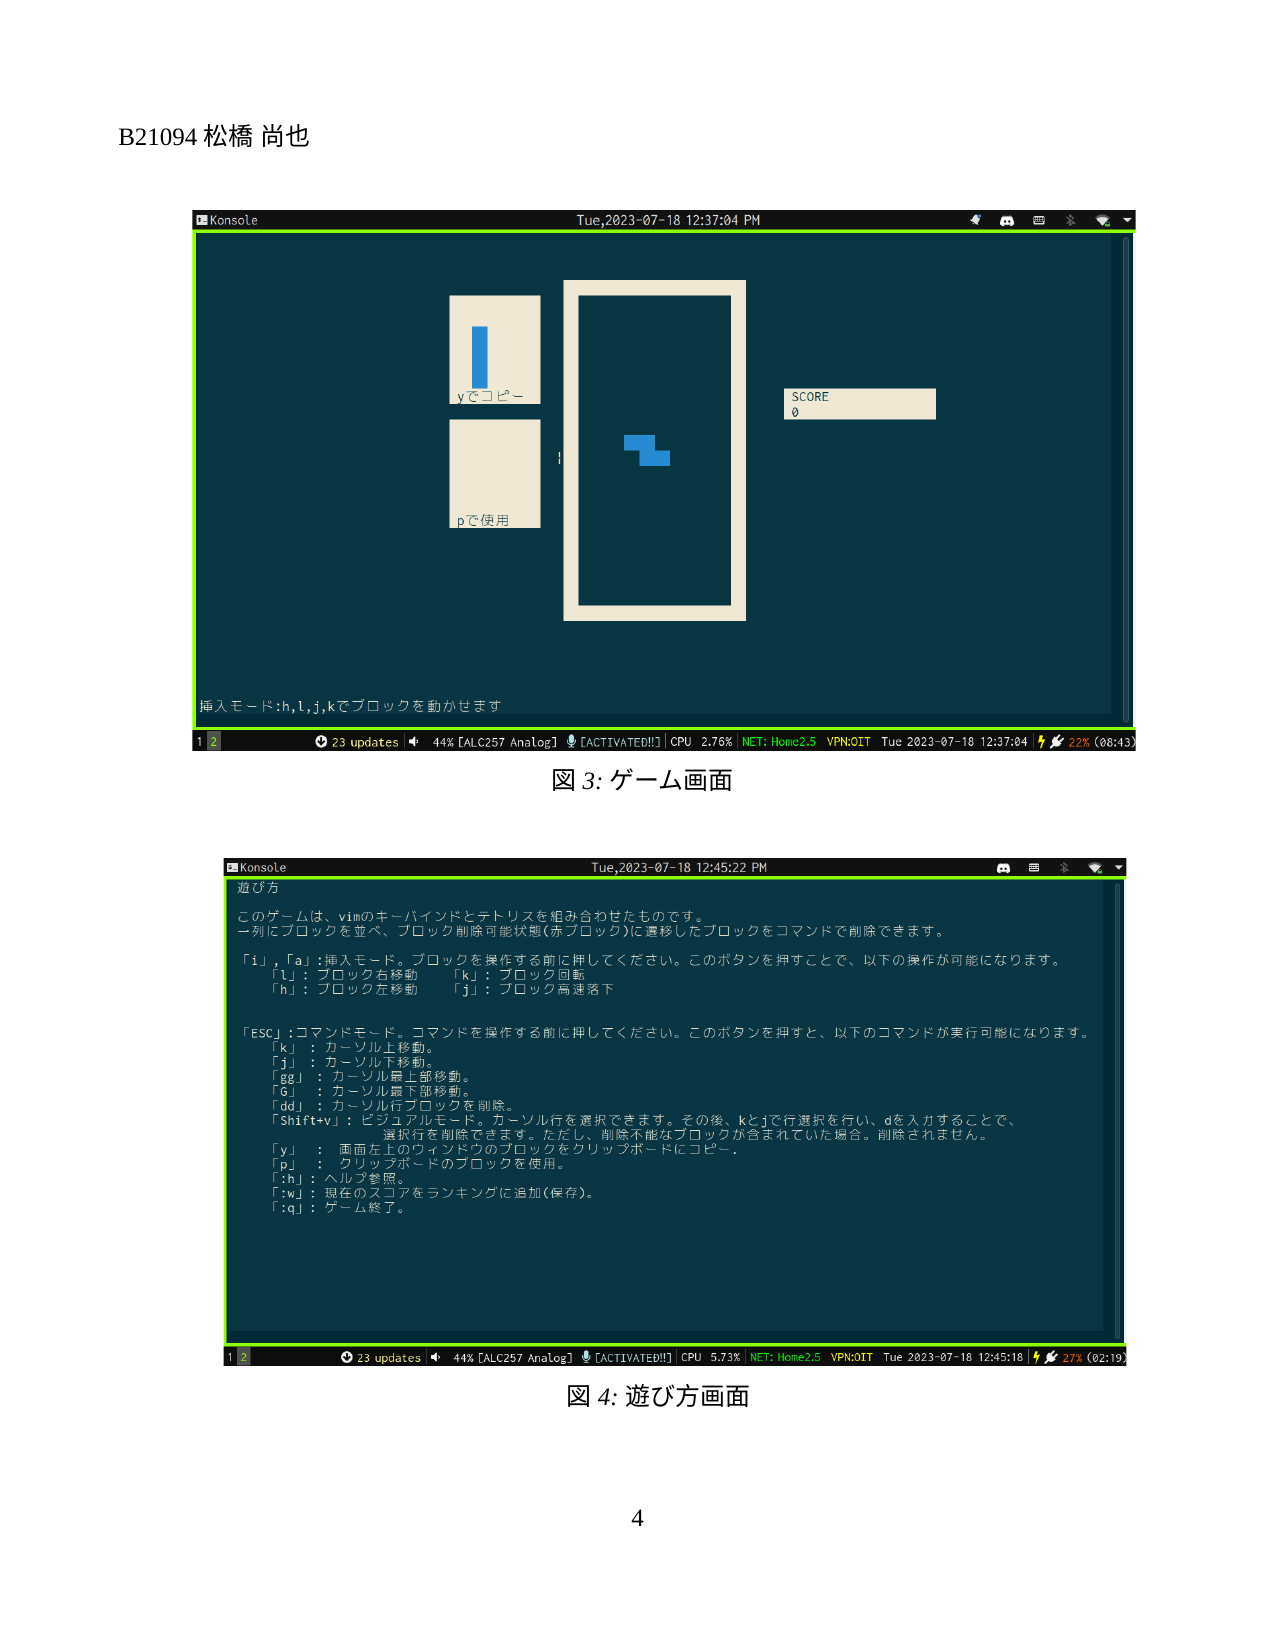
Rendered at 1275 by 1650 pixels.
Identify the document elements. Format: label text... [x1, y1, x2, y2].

picture [192, 210, 1136, 751]
text 図 4: 遊び方画面 [168, 1097, 1150, 1412]
text 図 3: ゲーム画面 [172, 374, 1115, 797]
picture [223, 858, 1127, 1366]
